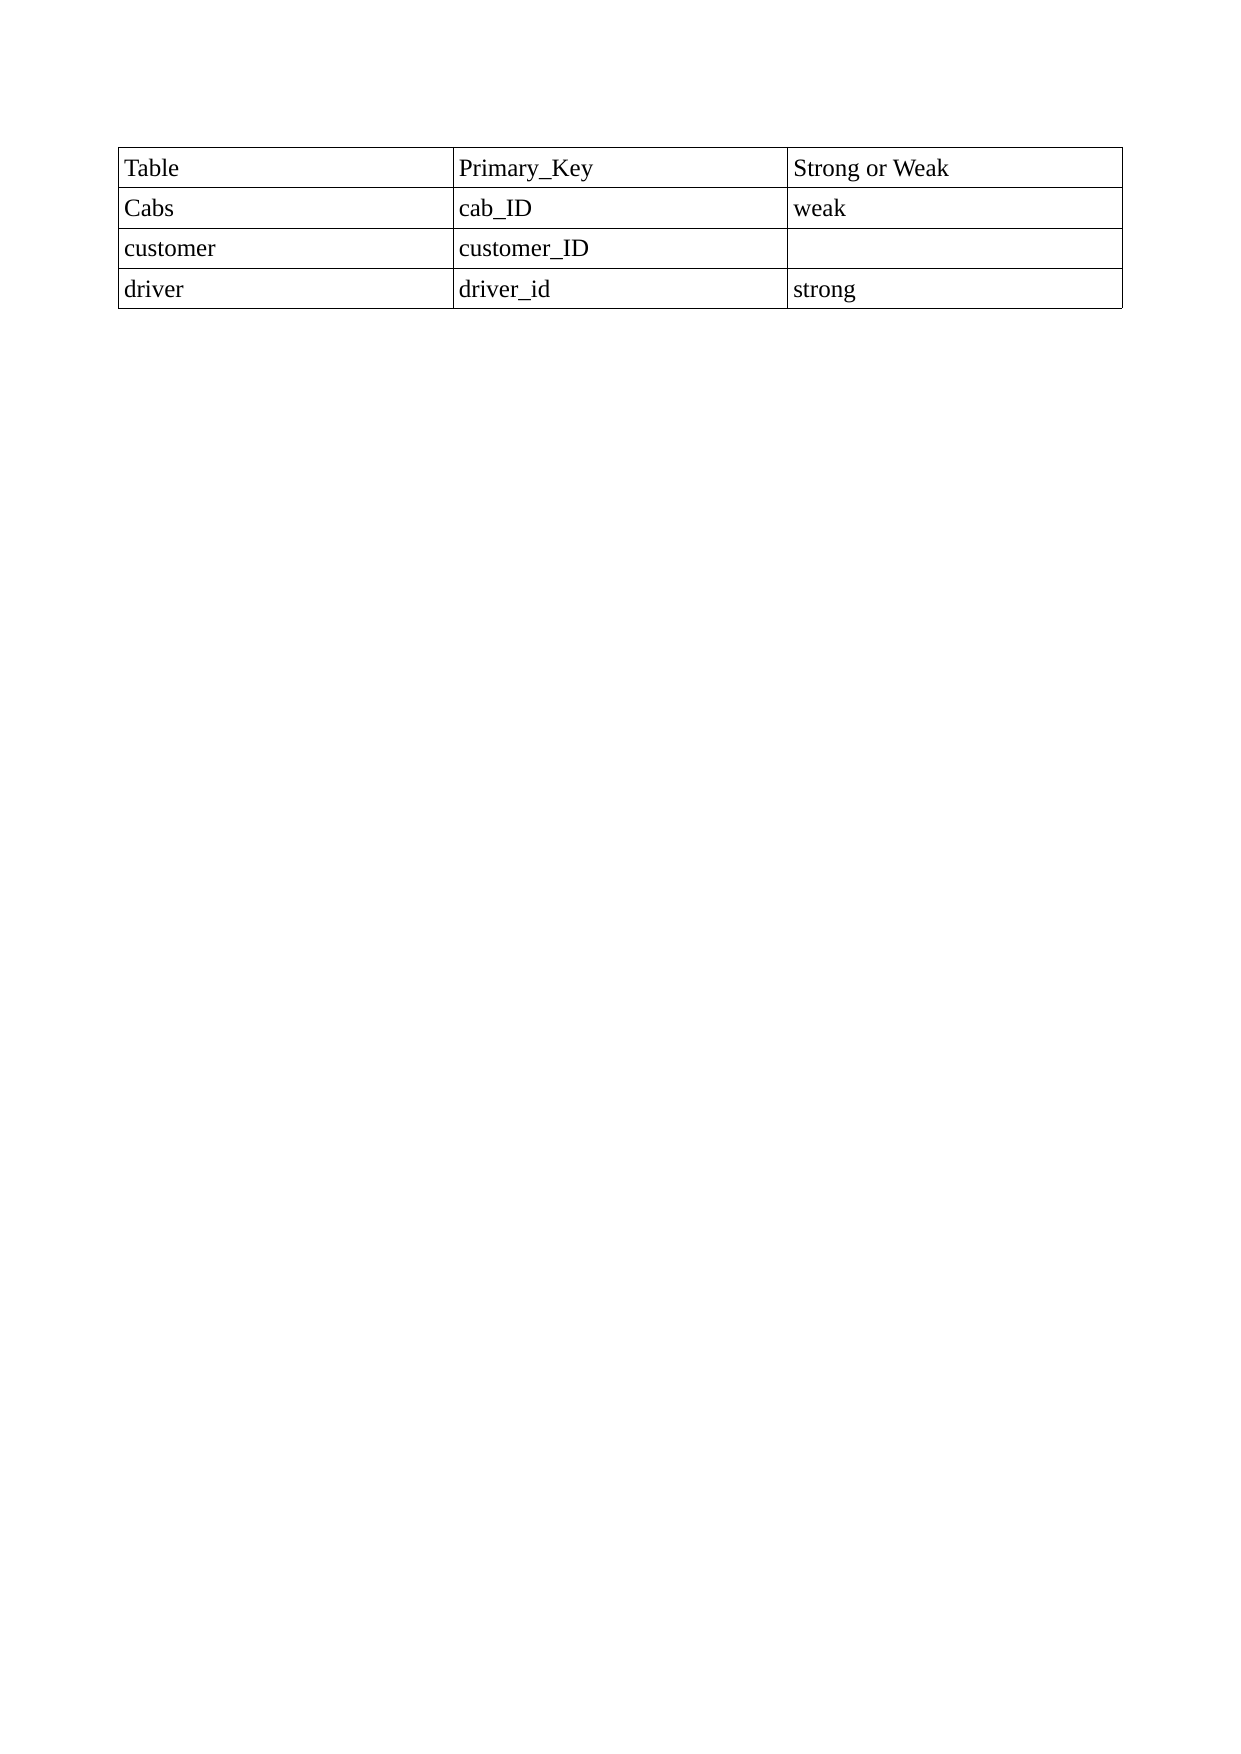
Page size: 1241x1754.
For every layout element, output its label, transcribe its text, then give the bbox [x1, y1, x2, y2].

table_cell customer_ID [454, 229, 787, 268]
table_cell cab_ID [454, 188, 787, 227]
table_cell strong [788, 269, 1122, 308]
table_cell driver_id [454, 269, 787, 308]
table_cell customer [119, 229, 453, 268]
table_cell [788, 229, 1122, 268]
table_header Strong or Weak [788, 148, 1122, 187]
table_header Primary_Key [454, 148, 787, 187]
table_cell Cabs [119, 188, 453, 227]
table_header Table [119, 148, 453, 187]
table_cell driver [119, 269, 453, 308]
table_cell weak [788, 188, 1122, 227]
